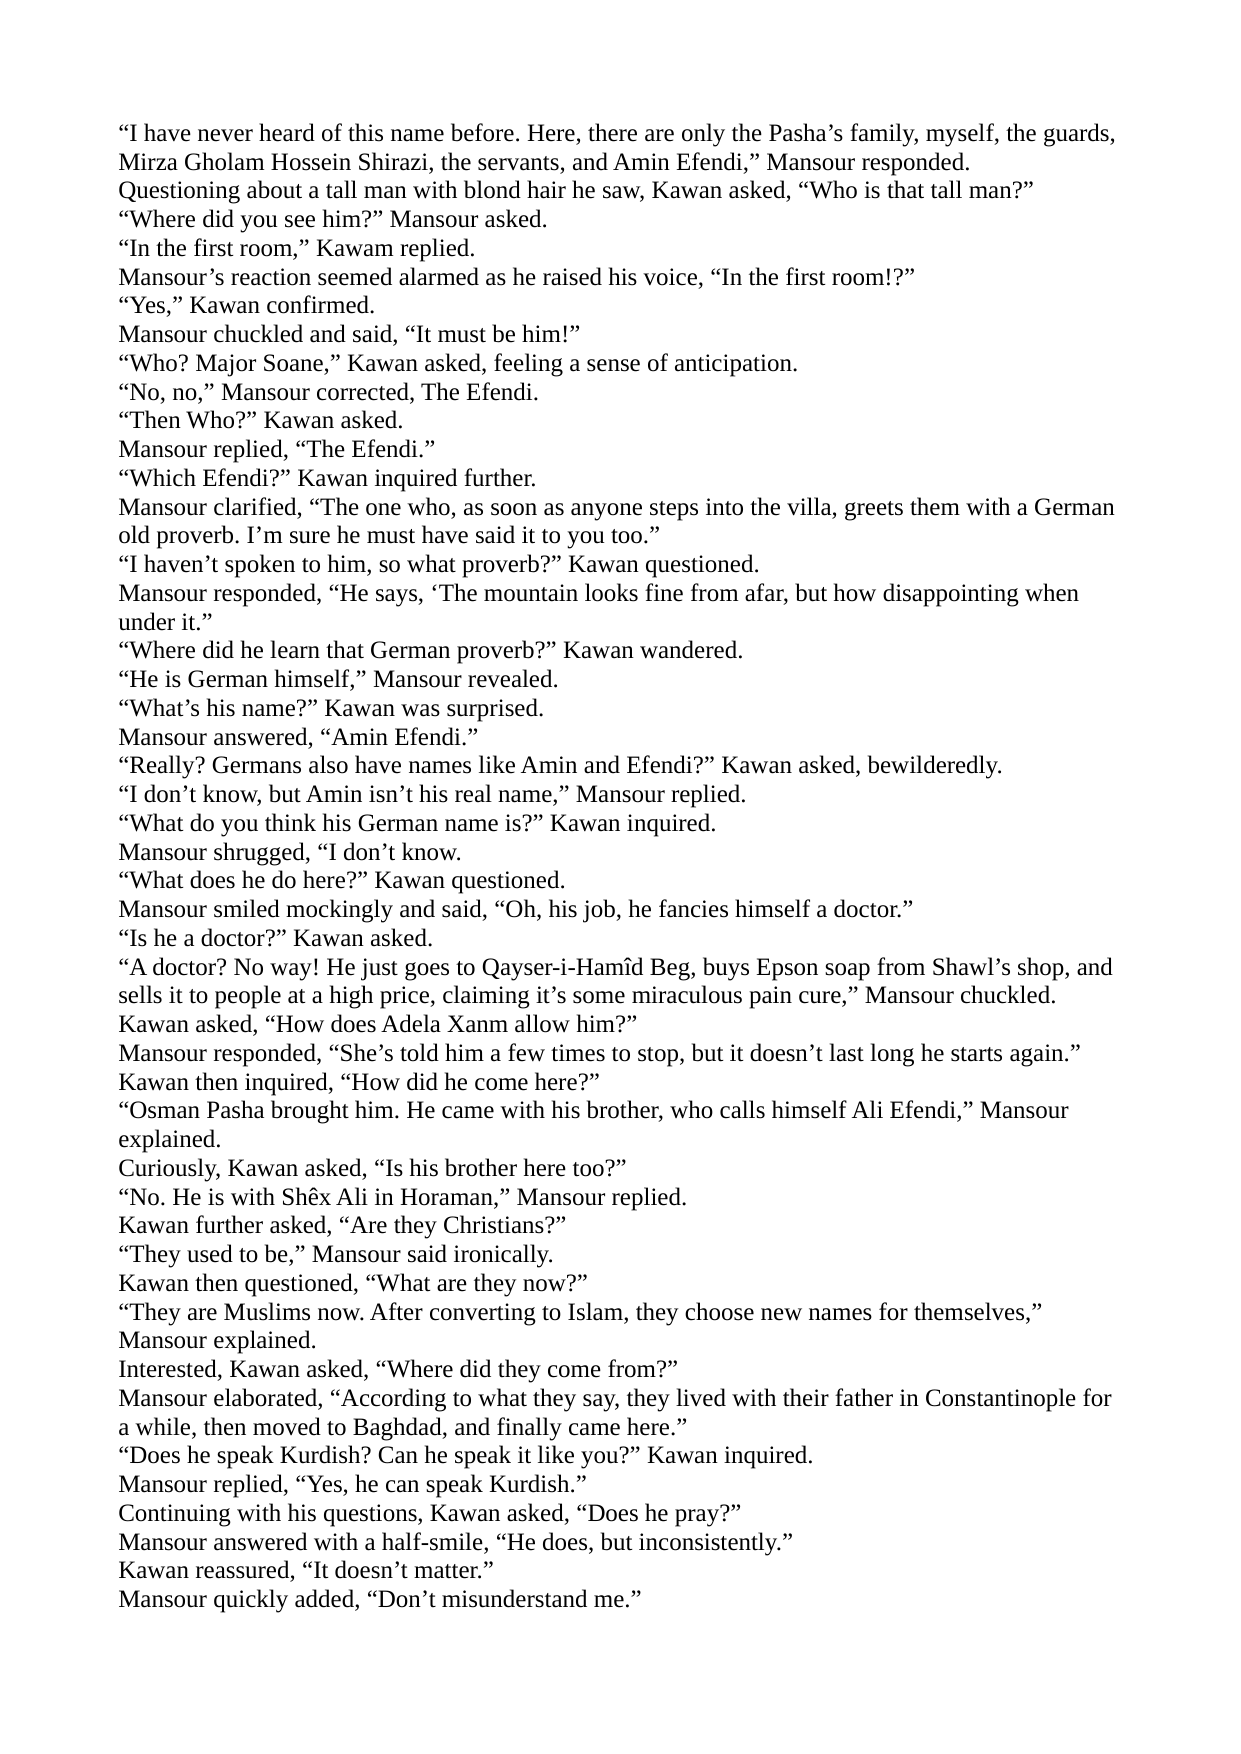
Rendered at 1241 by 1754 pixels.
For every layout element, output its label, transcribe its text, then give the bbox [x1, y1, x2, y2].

text “Does he speak Kurdish? Can he speak it like you?” Kawan inquired. [118, 1441, 1122, 1469]
text “No, no,” Mansour corrected, The Efendi. [118, 377, 1122, 406]
text Kawan asked, “How does Adela Xanm allow him?” [118, 1009, 1122, 1038]
text “Really? Germans also have names like Amin and Efendi?” Kawan asked, bewilderedly. [118, 751, 1122, 779]
text Kawan further asked, “Are they Christians?” [118, 1211, 1122, 1239]
text Mansour quickly added, “Don’t misunderstand me.” [118, 1584, 1122, 1613]
text “A doctor? No way! He just goes to Qayser-i-Hamîd Beg, buys Epson soap from Shawl’s shop, and sells it to people at a high price, claiming it’s some miraculous pain cure,” Mansour chuckled. [118, 952, 1122, 1009]
text Kawan then inquired, “How did he come here?” [118, 1067, 1122, 1096]
text Continuing with his questions, Kawan asked, “Does he pray?” [118, 1498, 1122, 1527]
text “In the first room,” Kawam replied. [118, 233, 1122, 262]
text “Which Efendi?” Kawan inquired further. [118, 463, 1122, 492]
text “Where did he learn that German proverb?” Kawan wandered. [118, 636, 1122, 664]
text “Then Who?” Kawan asked. [118, 406, 1122, 434]
text Mansour answered with a half-smile, “He does, but inconsistently.” [118, 1527, 1122, 1556]
text “I don’t know, but Amin isn’t his real name,” Mansour replied. [118, 779, 1122, 808]
text Mansour replied, “The Efendi.” [118, 434, 1122, 463]
text “I have never heard of this name before. Here, there are only the Pasha’s family, myself, the guards, Mirza Gholam Hossein Shirazi, the servants, and Amin Efendi,” Mansour responded. [118, 118, 1122, 176]
text Interested, Kawan asked, “Where did they come from?” [118, 1354, 1122, 1383]
text Kawan reassured, “It doesn’t matter.” [118, 1556, 1122, 1584]
text Kawan then questioned, “What are they now?” [118, 1268, 1122, 1297]
text Mansour’s reaction seemed alarmed as he raised his voice, “In the first room!?” [118, 262, 1122, 291]
text Mansour replied, “Yes, he can speak Kurdish.” [118, 1469, 1122, 1498]
text “They are Muslims now. After converting to Islam, they choose new names for themselves,” Mansour explained. [118, 1297, 1122, 1354]
text “I haven’t spoken to him, so what proverb?” Kawan questioned. [118, 549, 1122, 578]
text “What’s his name?” Kawan was surprised. [118, 693, 1122, 722]
text Questioning about a tall man with blond hair he saw, Kawan asked, “Who is that tall man?” [118, 176, 1122, 204]
text “What does he do here?” Kawan questioned. [118, 866, 1122, 894]
text Mansour responded, “She’s told him a few times to stop, but it doesn’t last long he starts again.” [118, 1038, 1122, 1067]
text “Where did you see him?” Mansour asked. [118, 204, 1122, 233]
text Mansour clarified, “The one who, as soon as anyone steps into the villa, greets them with a German old proverb. I’m sure he must have said it to you too.” [118, 492, 1122, 549]
text “He is German himself,” Mansour revealed. [118, 664, 1122, 693]
text “They used to be,” Mansour said ironically. [118, 1239, 1122, 1268]
text “Who? Major Soane,” Kawan asked, feeling a sense of anticipation. [118, 348, 1122, 377]
text Curiously, Kawan asked, “Is his brother here too?” [118, 1153, 1122, 1182]
text Mansour responded, “He says, ‘The mountain looks fine from afar, but how disappointing when under it.” [118, 578, 1122, 636]
text “Yes,” Kawan confirmed. [118, 291, 1122, 319]
text Mansour chuckled and said, “It must be him!” [118, 319, 1122, 348]
text Mansour elaborated, “According to what they say, they lived with their father in Constantinople for a while, then moved to Baghdad, and finally came here.” [118, 1383, 1122, 1441]
text “No. He is with Shêx Ali in Horaman,” Mansour replied. [118, 1182, 1122, 1211]
text Mansour smiled mockingly and said, “Oh, his job, he fancies himself a doctor.” [118, 894, 1122, 923]
text Mansour shrugged, “I don’t know. [118, 837, 1122, 866]
text “Osman Pasha brought him. He came with his brother, who calls himself Ali Efendi,” Mansour explained. [118, 1096, 1122, 1153]
text “What do you think his German name is?” Kawan inquired. [118, 808, 1122, 837]
text Mansour answered, “Amin Efendi.” [118, 722, 1122, 751]
text “Is he a doctor?” Kawan asked. [118, 923, 1122, 952]
